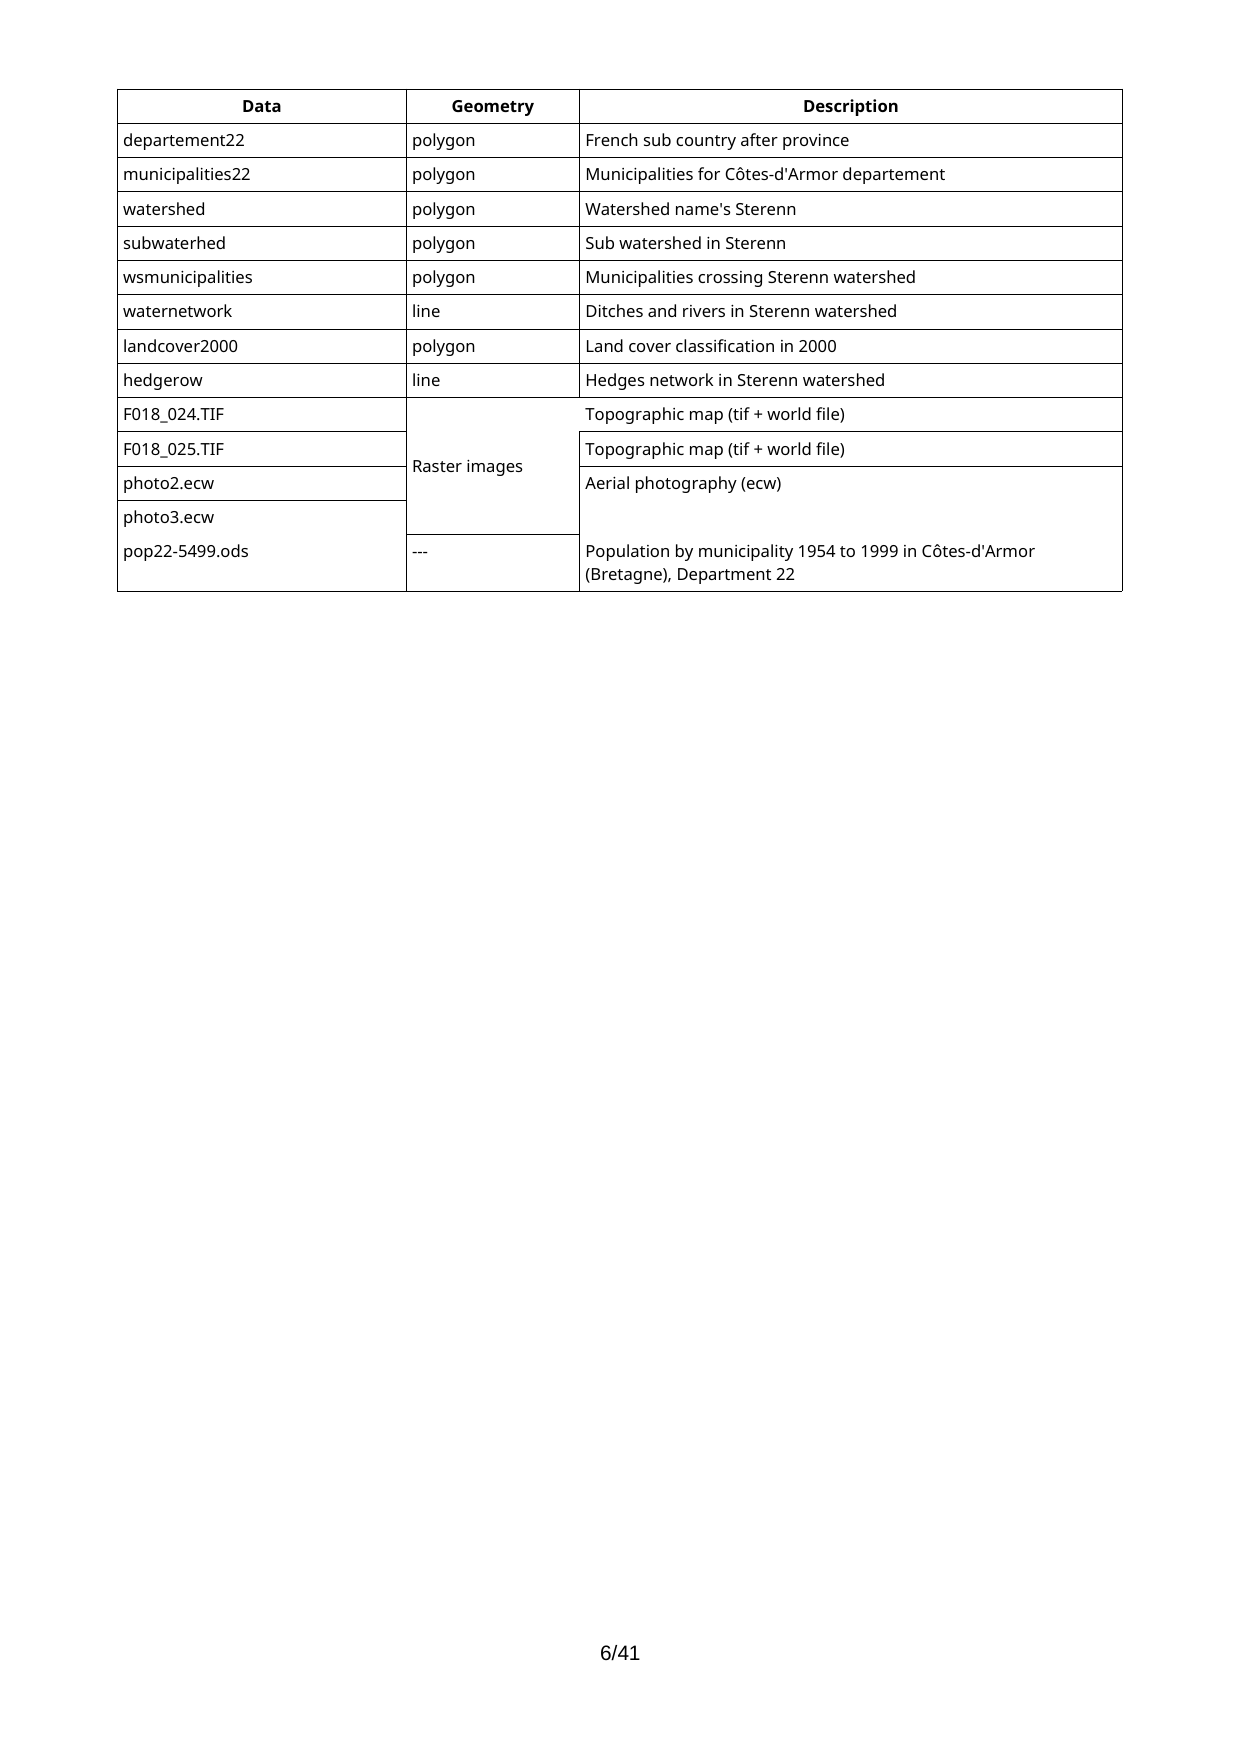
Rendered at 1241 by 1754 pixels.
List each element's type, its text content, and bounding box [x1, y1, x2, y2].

table_cell municipalities22 [118, 158, 406, 191]
table_cell waternetwork [118, 295, 406, 328]
table_header Geometry [407, 90, 579, 123]
table_cell polygon [407, 158, 579, 191]
table_cell Population by municipality 1954 to 1999 in Côtes-d'Armor (Bretagne), Department 22 [580, 534, 1122, 591]
table_header Data [118, 90, 406, 123]
table_cell photo3.ecw [118, 501, 406, 534]
table_cell Municipalities for Côtes-d'Armor departement [580, 158, 1122, 191]
table_cell pop22-5499.ods [118, 534, 406, 591]
table_cell wsmunicipalities [118, 261, 406, 294]
table_cell hedgerow [118, 364, 406, 397]
table_cell subwaterhed [118, 227, 406, 260]
table_cell photo2.ecw [118, 467, 406, 500]
table_cell polygon [407, 261, 579, 294]
table_cell departement22 [118, 124, 406, 157]
table_cell line [407, 295, 579, 328]
table_cell Sub watershed in Sterenn [580, 227, 1122, 260]
table_cell polygon [407, 192, 579, 226]
table_cell landcover2000 [118, 330, 406, 363]
table_cell Land cover classification in 2000 [580, 330, 1122, 363]
table_cell polygon [407, 124, 579, 157]
table_cell Ditches and rivers in Sterenn watershed [580, 295, 1122, 328]
table_cell Raster images [407, 398, 579, 534]
table_cell watershed [118, 192, 406, 226]
table_cell Hedges network in Sterenn watershed [580, 364, 1122, 397]
table_cell line [407, 364, 579, 397]
table_header Topographic map (tif + world file) [580, 398, 1122, 431]
table_cell polygon [407, 227, 579, 260]
table_cell Watershed name's Sterenn [580, 192, 1122, 226]
table_cell F018_025.TIF [118, 432, 406, 466]
table_cell French sub country after province [580, 124, 1122, 157]
table_cell --- [407, 535, 579, 591]
table_cell Aerial photography (ecw) [580, 467, 1122, 534]
table_cell polygon [407, 330, 579, 363]
table_cell Municipalities crossing Sterenn watershed [580, 261, 1122, 294]
table_cell Topographic map (tif + world file) [580, 432, 1122, 466]
table_header Description [580, 90, 1122, 123]
table_header F018_024.TIF [118, 398, 406, 431]
